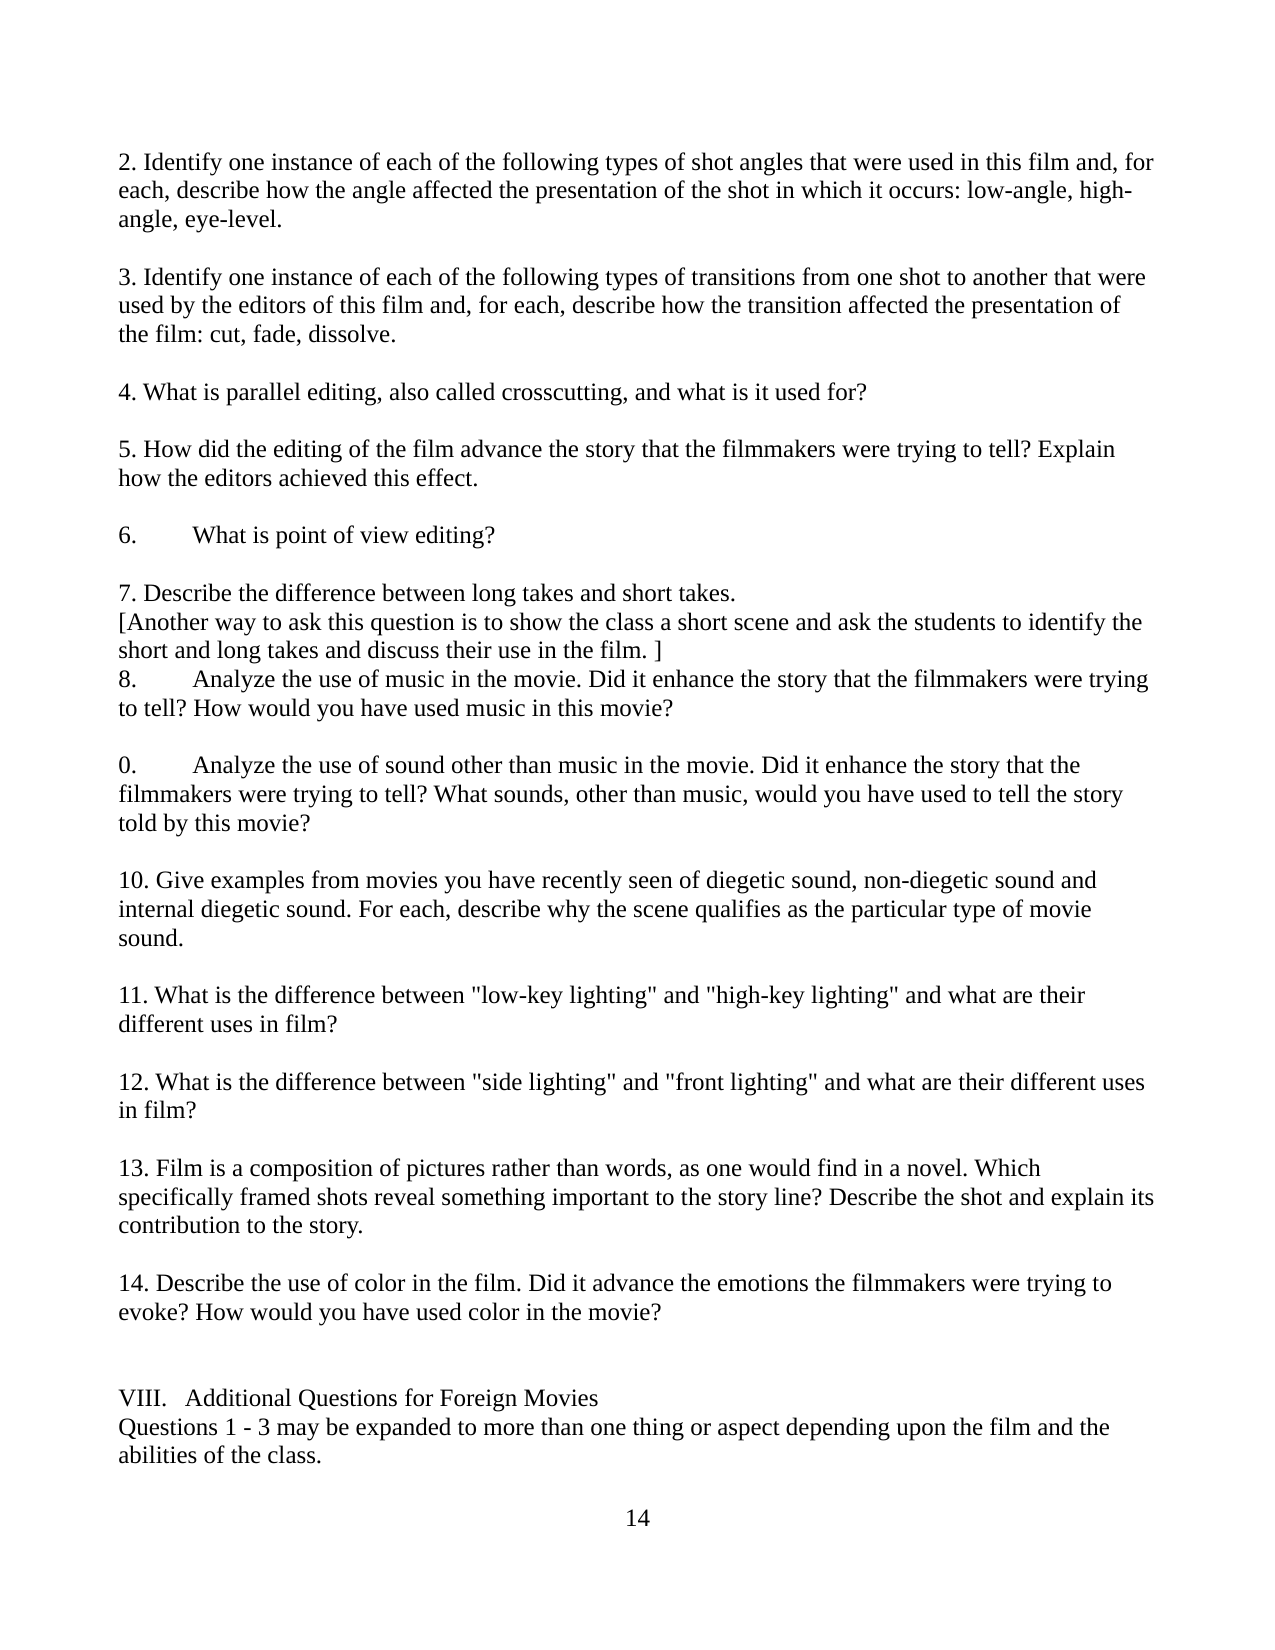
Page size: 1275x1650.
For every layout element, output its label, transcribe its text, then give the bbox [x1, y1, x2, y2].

text 7. Describe the difference between long takes and short takes. [118, 578, 1157, 607]
text 8. Analyze the use of music in the movie. Did it enhance the story that the filmmakers were trying to tell? How would you have used music in this movie? [118, 664, 1157, 722]
text 12. What is the difference between "side lighting" and "front lighting" and what are their different uses in film? [118, 1067, 1157, 1124]
text 14. Describe the use of color in the film. Did it advance the emotions the filmmakers were trying to evoke? How would you have used color in the movie? [118, 1268, 1157, 1326]
text 4. What is parallel editing, also called crosscutting, and what is it used for? [118, 377, 1157, 406]
text VIII. Additional Questions for Foreign Movies [118, 1383, 1157, 1412]
text 13. Film is a composition of pictures rather than words, as one would find in a novel. Which specifically framed shots reveal something important to the story line? Describe the shot and explain its contribution to the story. [118, 1153, 1157, 1239]
text 3. Identify one instance of each of the following types of transitions from one shot to another that were used by the editors of this film and, for each, describe how the transition affected the presentation of the film: cut, fade, dissolve. [118, 262, 1157, 348]
text 11. What is the difference between "low-key lighting" and "high-key lighting" and what are their different uses in film? [118, 981, 1157, 1038]
text 10. Give examples from movies you have recently seen of diegetic sound, non-diegetic sound and internal diegetic sound. For each, describe why the scene qualifies as the particular type of movie sound. [118, 866, 1157, 952]
text Questions 1 - 3 may be expanded to more than one thing or aspect depending upon the film and the abilities of the class. [118, 1412, 1157, 1469]
text [Another way to ask this question is to show the class a short scene and ask the students to identify the short and long takes and discuss their use in the film. ] [118, 607, 1157, 664]
text 5. How did the editing of the film advance the story that the filmmakers were trying to tell? Explain how the editors achieved this effect. [118, 434, 1157, 492]
text 2. Identify one instance of each of the following types of shot angles that were used in this film and, for each, describe how the angle affected the presentation of the shot in which it occurs: low-angle, high-angle, eye-level. [118, 147, 1157, 233]
text 0. Analyze the use of sound other than music in the movie. Did it enhance the story that the filmmakers were trying to tell? What sounds, other than music, would you have used to tell the story told by this movie? [118, 751, 1157, 837]
text 6. What is point of view editing? [118, 521, 1157, 549]
